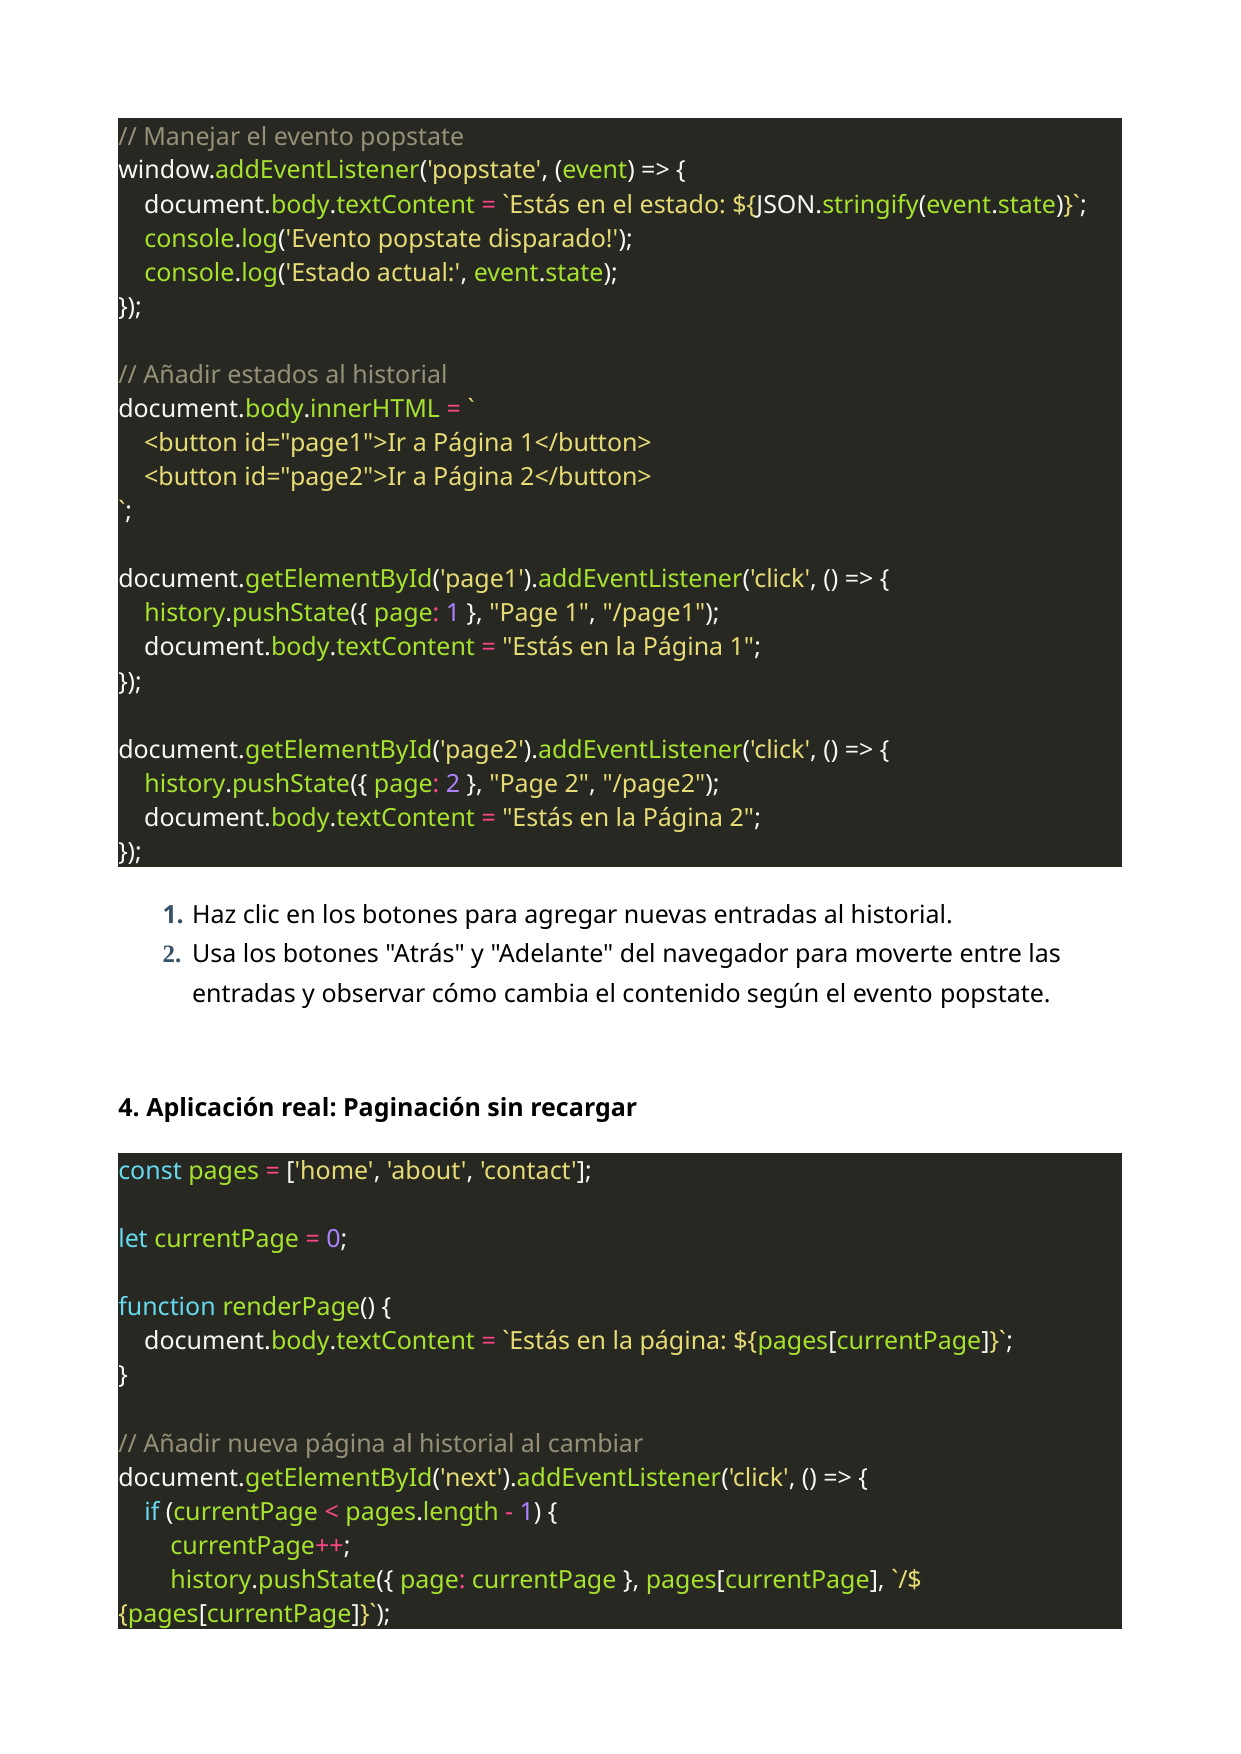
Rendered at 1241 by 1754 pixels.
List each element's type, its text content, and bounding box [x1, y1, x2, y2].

text if (currentPage < pages.length - 1) { [118, 1493, 1122, 1527]
list Usa los botones "Atrás" y "Adelante" del navegador para moverte entre las entradas y observar cómo cambia el contenido según el evento popstate. [162, 936, 1122, 1009]
text `; [118, 493, 1122, 527]
text document.body.textContent = "Estás en la Página 2"; [118, 799, 1122, 833]
text // Añadir estados al historial [118, 357, 1122, 391]
text function renderPage() { [118, 1289, 1122, 1323]
text history.pushState({ page: 1 }, "Page 1", "/page1"); [118, 595, 1122, 629]
text <button id="page1">Ir a Página 1</button> [118, 425, 1122, 459]
text window.addEventListener('popstate', (event) => { [118, 152, 1122, 186]
text document.body.textContent = `Estás en la página: ${pages[currentPage]}`; [118, 1323, 1122, 1357]
text // Manejar el evento popstate [118, 118, 1122, 152]
text // Añadir nueva página al historial al cambiar [118, 1425, 1122, 1459]
text currentPage++; [118, 1527, 1122, 1561]
text let currentPage = 0; [118, 1221, 1122, 1255]
text <button id="page2">Ir a Página 2</button> [118, 459, 1122, 493]
text document.getElementById('page1').addEventListener('click', () => { [118, 561, 1122, 595]
list Haz clic en los botones para agregar nuevas entradas al historial. [162, 897, 1122, 931]
subtitle 4. Aplicación real: Paginación sin recargar [118, 1089, 1122, 1123]
text }); [118, 663, 1122, 697]
text document.body.textContent = "Estás en la Página 1"; [118, 629, 1122, 663]
text history.pushState({ page: 2 }, "Page 2", "/page2"); [118, 765, 1122, 799]
text } [118, 1357, 1122, 1391]
text console.log('Estado actual:', event.state); [118, 254, 1122, 288]
text history.pushState({ page: currentPage }, pages[currentPage], `/${pages[currentPage]}`); [118, 1561, 1122, 1629]
text document.body.innerHTML = ` [118, 391, 1122, 425]
text }); [118, 288, 1122, 322]
text document.getElementById('next').addEventListener('click', () => { [118, 1459, 1122, 1493]
text const pages = ['home', 'about', 'contact']; [118, 1153, 1122, 1187]
text document.getElementById('page2').addEventListener('click', () => { [118, 731, 1122, 765]
text console.log('Evento popstate disparado!'); [118, 220, 1122, 254]
text }); [118, 833, 1122, 867]
text document.body.textContent = `Estás en el estado: ${JSON.stringify(event.state)}`; [118, 186, 1122, 220]
